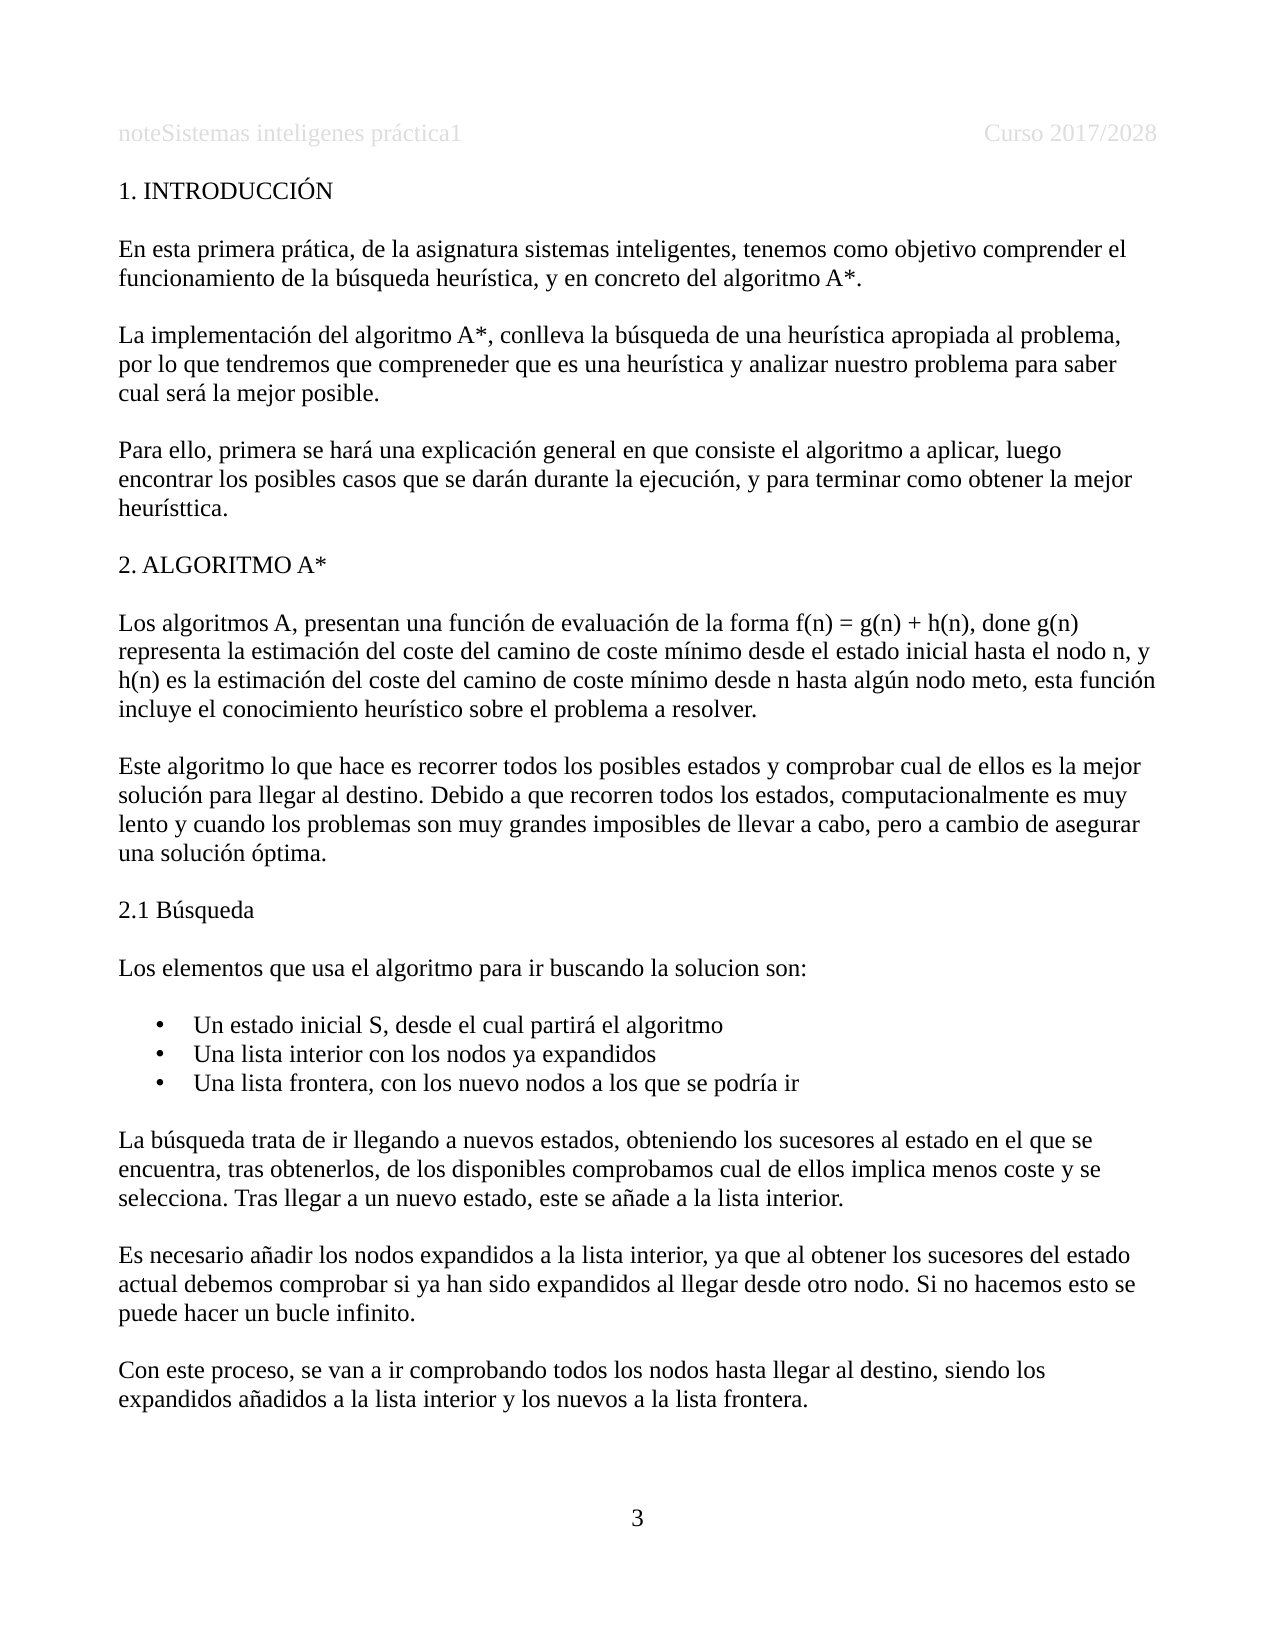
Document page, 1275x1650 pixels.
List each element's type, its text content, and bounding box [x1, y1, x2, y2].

list Una lista frontera, con los nuevo nodos a los que se podría ir [156, 1068, 1157, 1096]
text Los elementos que usa el algoritmo para ir buscando la solucion son: [118, 953, 1157, 981]
text Este algoritmo lo que hace es recorrer todos los posibles estados y comprobar cual de ellos es la mejor solución para llegar al destino. Debido a que recorren todos los estados, computacionalmente es muy lento y cuando los problemas son muy grandes imposibles de llevar a cabo, pero a cambio de asegurar una solución óptima. [118, 751, 1157, 866]
list Un estado inicial S, desde el cual partirá el algoritmo [156, 1010, 1157, 1039]
text Para ello, primera se hará una explicación general en que consiste el algoritmo a aplicar, luego encontrar los posibles casos que se darán durante la ejecución, y para terminar como obtener la mejor heurísttica. [118, 435, 1157, 521]
text Los algoritmos A, presentan una función de evaluación de la forma f(n) = g(n) + h(n), done g(n) representa la estimación del coste del camino de coste mínimo desde el estado inicial hasta el nodo n, y h(n) es la estimación del coste del camino de coste mínimo desde n hasta algún nodo meto, esta función incluye el conocimiento heurístico sobre el problema a resolver. [118, 608, 1157, 723]
text 2. ALGORITMO A* [118, 550, 1157, 579]
text Con este proceso, se van a ir comprobando todos los nodos hasta llegar al destino, siendo los expandidos añadidos a la lista interior y los nuevos a la lista frontera. [118, 1355, 1157, 1413]
text 1. INTRODUCCIÓN [118, 176, 1157, 205]
text En esta primera prática, de la asignatura sistemas inteligentes, tenemos como objetivo comprender el funcionamiento de la búsqueda heurística, y en concreto del algoritmo A*. [118, 234, 1157, 291]
text 2.1 Búsqueda [118, 895, 1157, 924]
text La búsqueda trata de ir llegando a nuevos estados, obteniendo los sucesores al estado en el que se encuentra, tras obtenerlos, de los disponibles comprobamos cual de ellos implica menos coste y se selecciona. Tras llegar a un nuevo estado, este se añade a la lista interior. [118, 1125, 1157, 1211]
text Es necesario añadir los nodos expandidos a la lista interior, ya que al obtener los sucesores del estado actual debemos comprobar si ya han sido expandidos al llegar desde otro nodo. Si no hacemos esto se puede hacer un bucle infinito. [118, 1240, 1157, 1326]
text La implementación del algoritmo A*, conlleva la búsqueda de una heurística apropiada al problema, por lo que tendremos que compreneder que es una heurística y analizar nuestro problema para saber cual será la mejor posible. [118, 320, 1157, 406]
list Una lista interior con los nodos ya expandidos [156, 1039, 1157, 1068]
